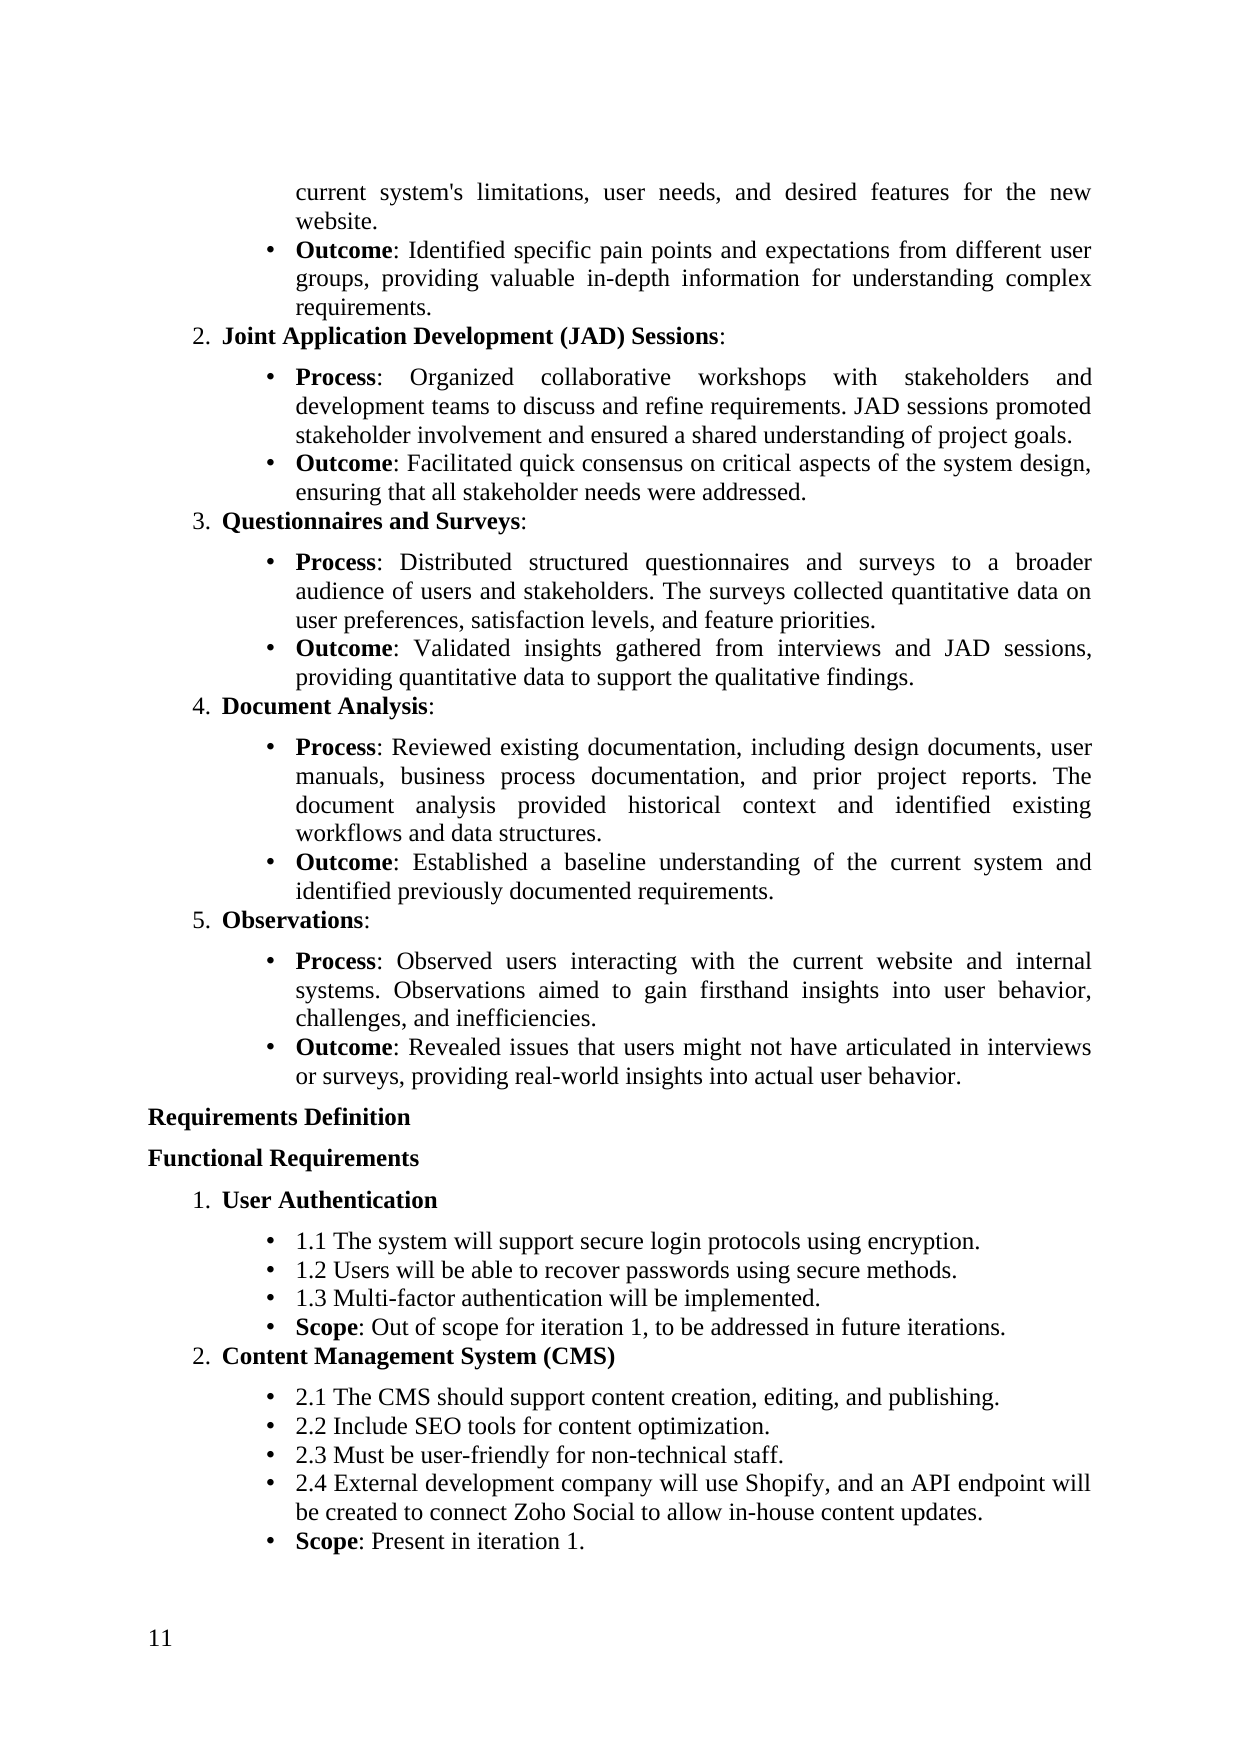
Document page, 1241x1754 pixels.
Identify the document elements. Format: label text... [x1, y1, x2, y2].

list Outcome: Validated insights gathered from interviews and JAD sessions, providing quantitative data to support the qualitative findings. [266, 633, 1092, 691]
list Joint Application Development (JAD) Sessions: [192, 321, 1092, 350]
list Process: Reviewed existing documentation, including design documents, user manuals, business process documentation, and prior project reports. The document analysis provided historical context and identified existing workflows and data structures. [266, 732, 1092, 847]
list Questionnaires and Surveys: [192, 506, 1092, 535]
list Scope: Out of scope for iteration 1, to be addressed in future iterations. [266, 1312, 1092, 1341]
list 2.2 Include SEO tools for content optimization. [266, 1411, 1092, 1440]
list Outcome: Established a baseline understanding of the current system and identified previously documented requirements. [266, 847, 1092, 905]
list Content Management System (CMS) [192, 1341, 1092, 1370]
list 1.1 The system will support secure login protocols using encryption. [266, 1226, 1092, 1255]
list Outcome: Identified specific pain points and expectations from different user groups, providing valuable in-depth information for understanding complex requirements. [266, 235, 1092, 321]
list Observations: [192, 905, 1092, 933]
list 1.2 Users will be able to recover passwords using secure methods. [266, 1255, 1092, 1283]
text Functional Requirements [148, 1143, 1092, 1172]
list User Authentication [192, 1185, 1092, 1213]
list Process: Observed users interacting with the current website and internal systems. Observations aimed to gain firsthand insights into user behavior, challenges, and inefficiencies. [266, 946, 1092, 1032]
list Document Analysis: [192, 691, 1092, 720]
list 2.3 Must be user-friendly for non-technical staff. [266, 1440, 1092, 1468]
list 1.3 Multi-factor authentication will be implemented. [266, 1283, 1092, 1312]
list current system's limitations, user needs, and desired features for the new website. [266, 177, 1092, 235]
list Outcome: Revealed issues that users might not have articulated in interviews or surveys, providing real-world insights into actual user behavior. [266, 1032, 1092, 1090]
list Scope: Present in iteration 1. [266, 1526, 1092, 1555]
list Process: Distributed structured questionnaires and surveys to a broader audience of users and stakeholders. The surveys collected quantitative data on user preferences, satisfaction levels, and feature priorities. [266, 547, 1092, 633]
subtitle Requirements Definition [148, 1102, 1092, 1131]
list 2.1 The CMS should support content creation, editing, and publishing. [266, 1382, 1092, 1411]
list Outcome: Facilitated quick consensus on critical aspects of the system design, ensuring that all stakeholder needs were addressed. [266, 448, 1092, 506]
list 2.4 External development company will use Shopify, and an API endpoint will be created to connect Zoho Social to allow in-house content updates. [266, 1468, 1092, 1526]
list Process: Organized collaborative workshops with stakeholders and development teams to discuss and refine requirements. JAD sessions promoted stakeholder involvement and ensured a shared understanding of project goals. [266, 362, 1092, 448]
